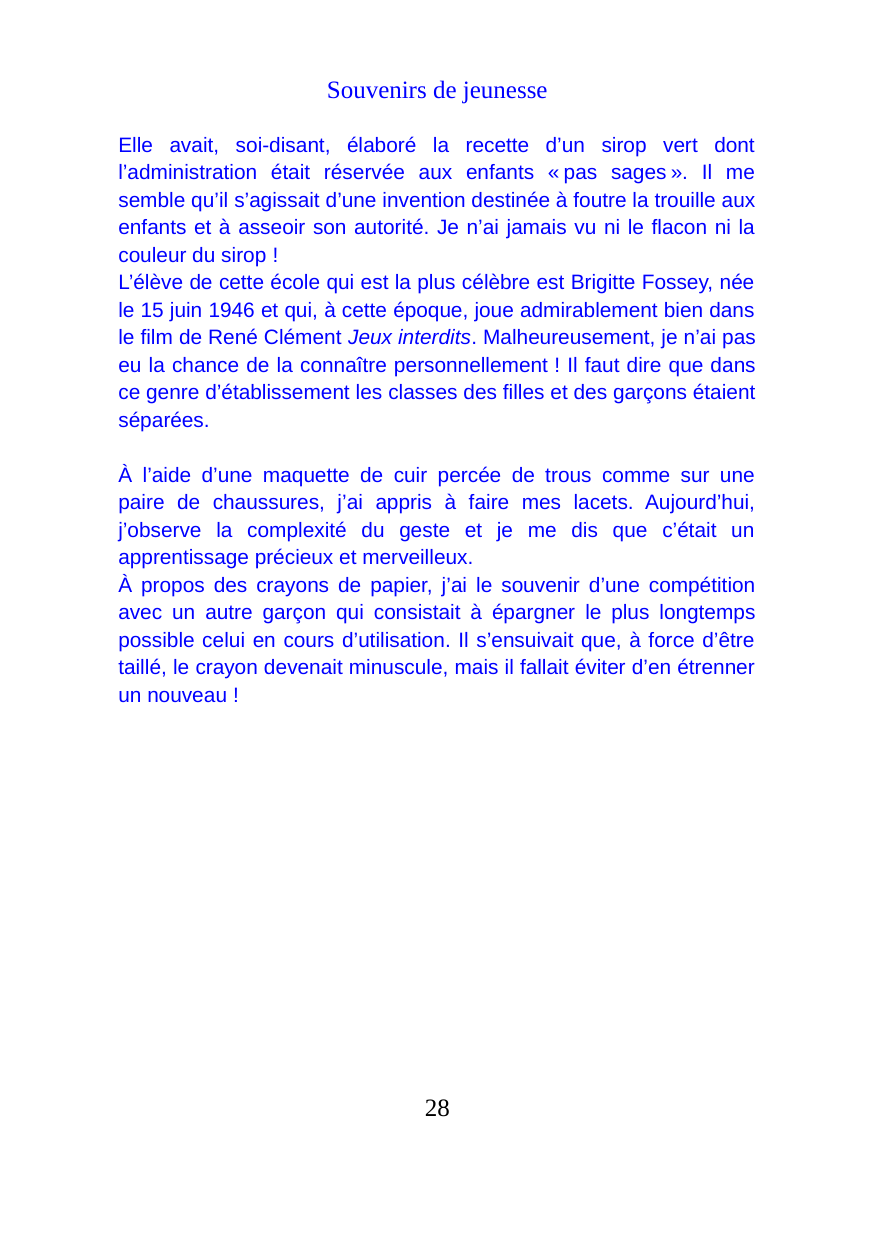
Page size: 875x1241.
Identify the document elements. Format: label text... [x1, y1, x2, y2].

text L’élève de cette école qui est la plus célèbre est Brigitte Fossey, née le 15 juin 1946 et qui, à cette époque, joue admirablement bien dans le film de René Clément Jeux interdits. Malheureusement, je n’ai pas eu la chance de la connaître personnellement ! Il faut dire que dans ce genre d’établissement les classes des filles et des garçons étaient séparées. [118, 270, 756, 431]
text À l’aide d’une maquette de cuir percée de trous comme sur une paire de chaussures, j’ai appris à faire mes lacets. Aujourd’hui, j’observe la complexité du geste et je me dis que c’était un apprentissage précieux et merveilleux. [118, 462, 756, 569]
text Elle avait, soi-disant, élaboré la recette d’un sirop vert dont l’administration était réservée aux enfants « pas sages ». Il me semble qu’il s’agissait d’une invention destinée à foutre la trouille aux enfants et à asseoir son autorité. Je n’ai jamais vu ni le flacon ni la couleur du sirop ! [118, 132, 756, 266]
text À propos des crayons de papier, j’ai le souvenir d’une compétition avec un autre garçon qui consistait à épargner le plus longtemps possible celui en cours d’utilisation. Il s’ensuivait que, à force d’être taillé, le crayon devenait minuscule, mais il fallait éviter d’en étrenner un nouveau ! [118, 572, 756, 706]
